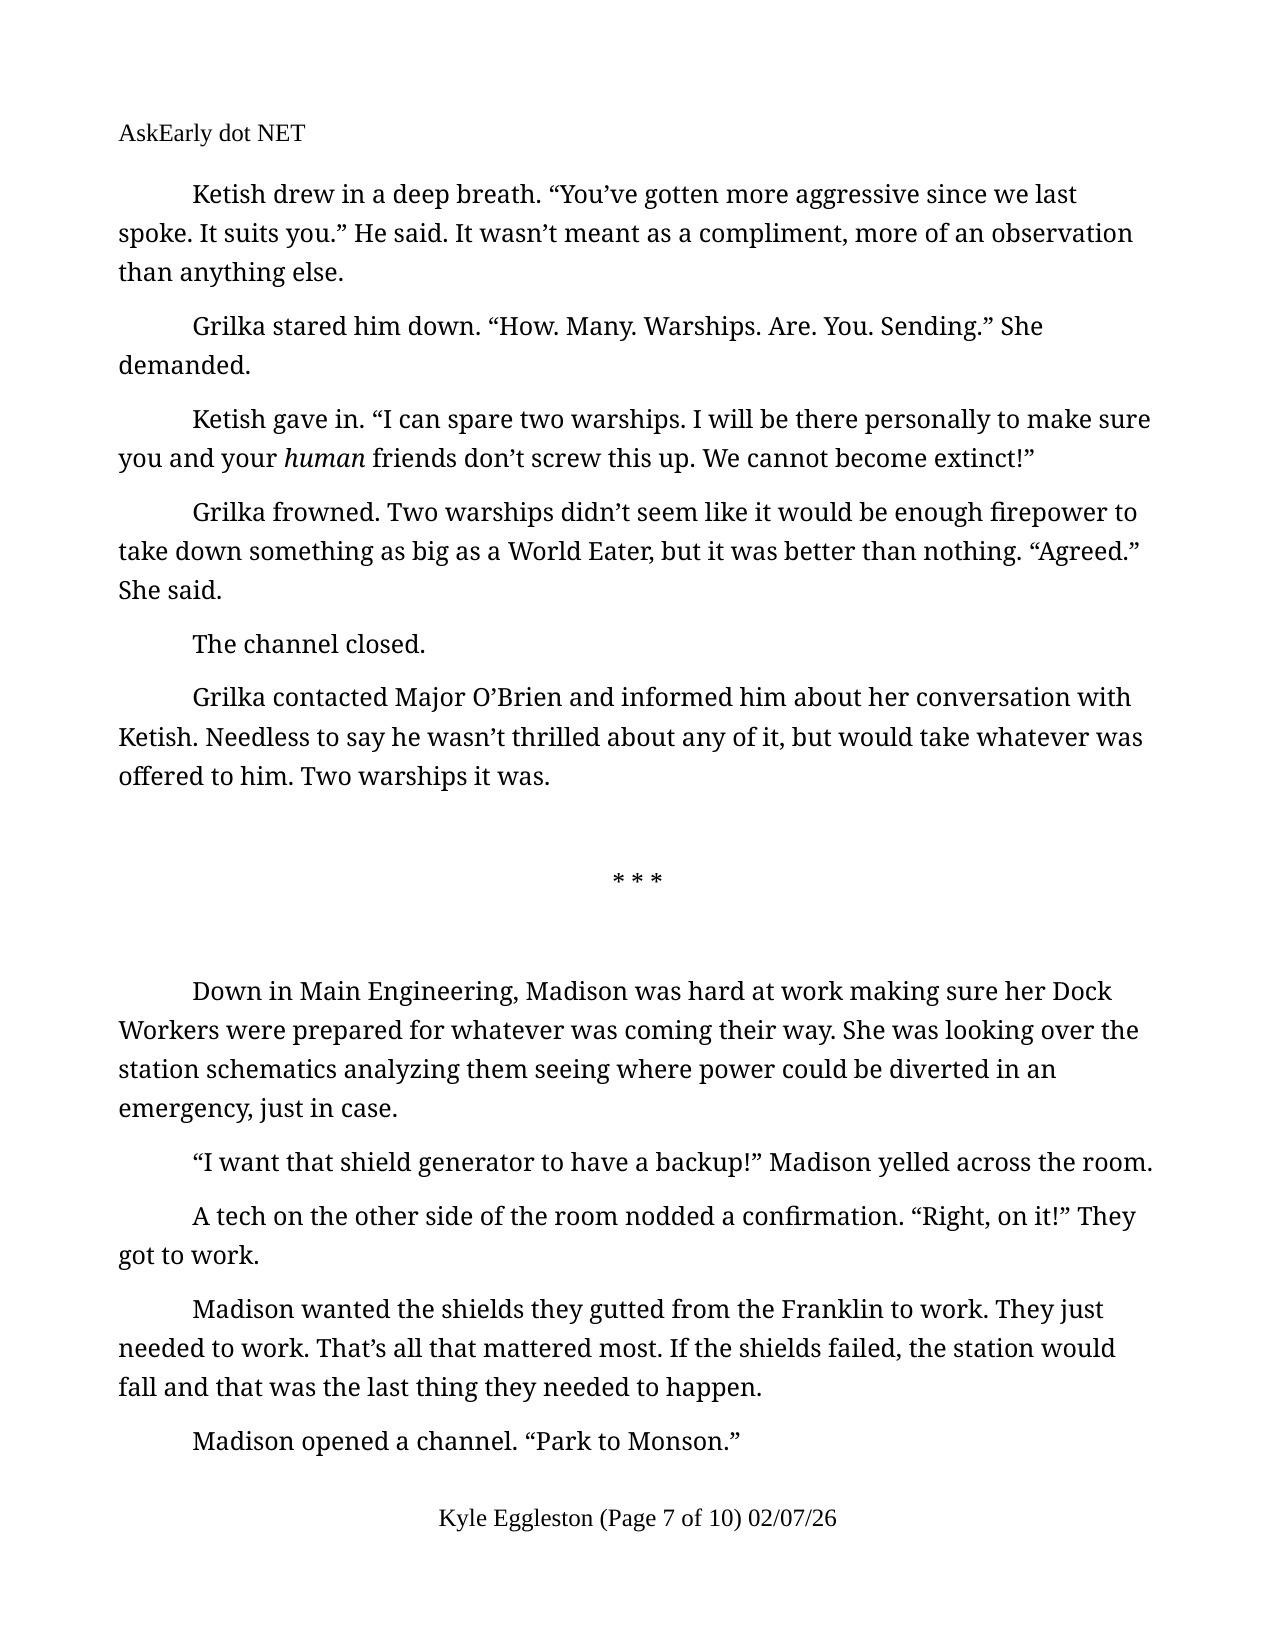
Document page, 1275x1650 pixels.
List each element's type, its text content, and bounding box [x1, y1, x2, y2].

text Ketish drew in a deep breath. “You’ve gotten more aggressive since we last spoke. It suits you.” He said. It wasn’t meant as a compliment, more of an observation than anything else. [118, 176, 1157, 289]
text Down in Main Engineering, Madison was hard at work making sure her Dock Workers were prepared for whatever was coming their way. She was looking over the station schematics analyzing them seeing where power could be diverted in an emergency, just in case. [118, 973, 1157, 1125]
text Ketish gave in. “I can spare two warships. I will be there personally to make sure you and your human friends don’t screw this up. We cannot become extinct!” [118, 401, 1157, 474]
text Grilka stared him down. “How. Many. Warships. Are. You. Sending.” She demanded. [118, 308, 1157, 382]
text Madison wanted the shields they gutted from the Franklin to work. They just needed to work. That’s all that mattered most. If the shields failed, the station would fall and that was the last thing they needed to happen. [118, 1291, 1157, 1404]
text Madison opened a channel. “Park to Monson.” [118, 1423, 1157, 1457]
text Grilka contacted Major O’Brien and informed him about her conversation with Ketish. Needless to say he wasn’t thrilled about any of it, but would take whatever was offered to him. Two warships it was. [118, 680, 1157, 792]
text A tech on the other side of the room nodded a confirmation. “Right, on it!” They got to work. [118, 1198, 1157, 1272]
text * * * [118, 866, 1157, 900]
text Grilka frowned. Two warships didn’t seem like it would be enough firepower to take down something as big as a World Eater, but it was better than nothing. “Agreed.” She said. [118, 494, 1157, 607]
text The channel closed. [118, 626, 1157, 660]
text “I want that shield generator to have a backup!” Madison yelled across the room. [118, 1145, 1157, 1179]
